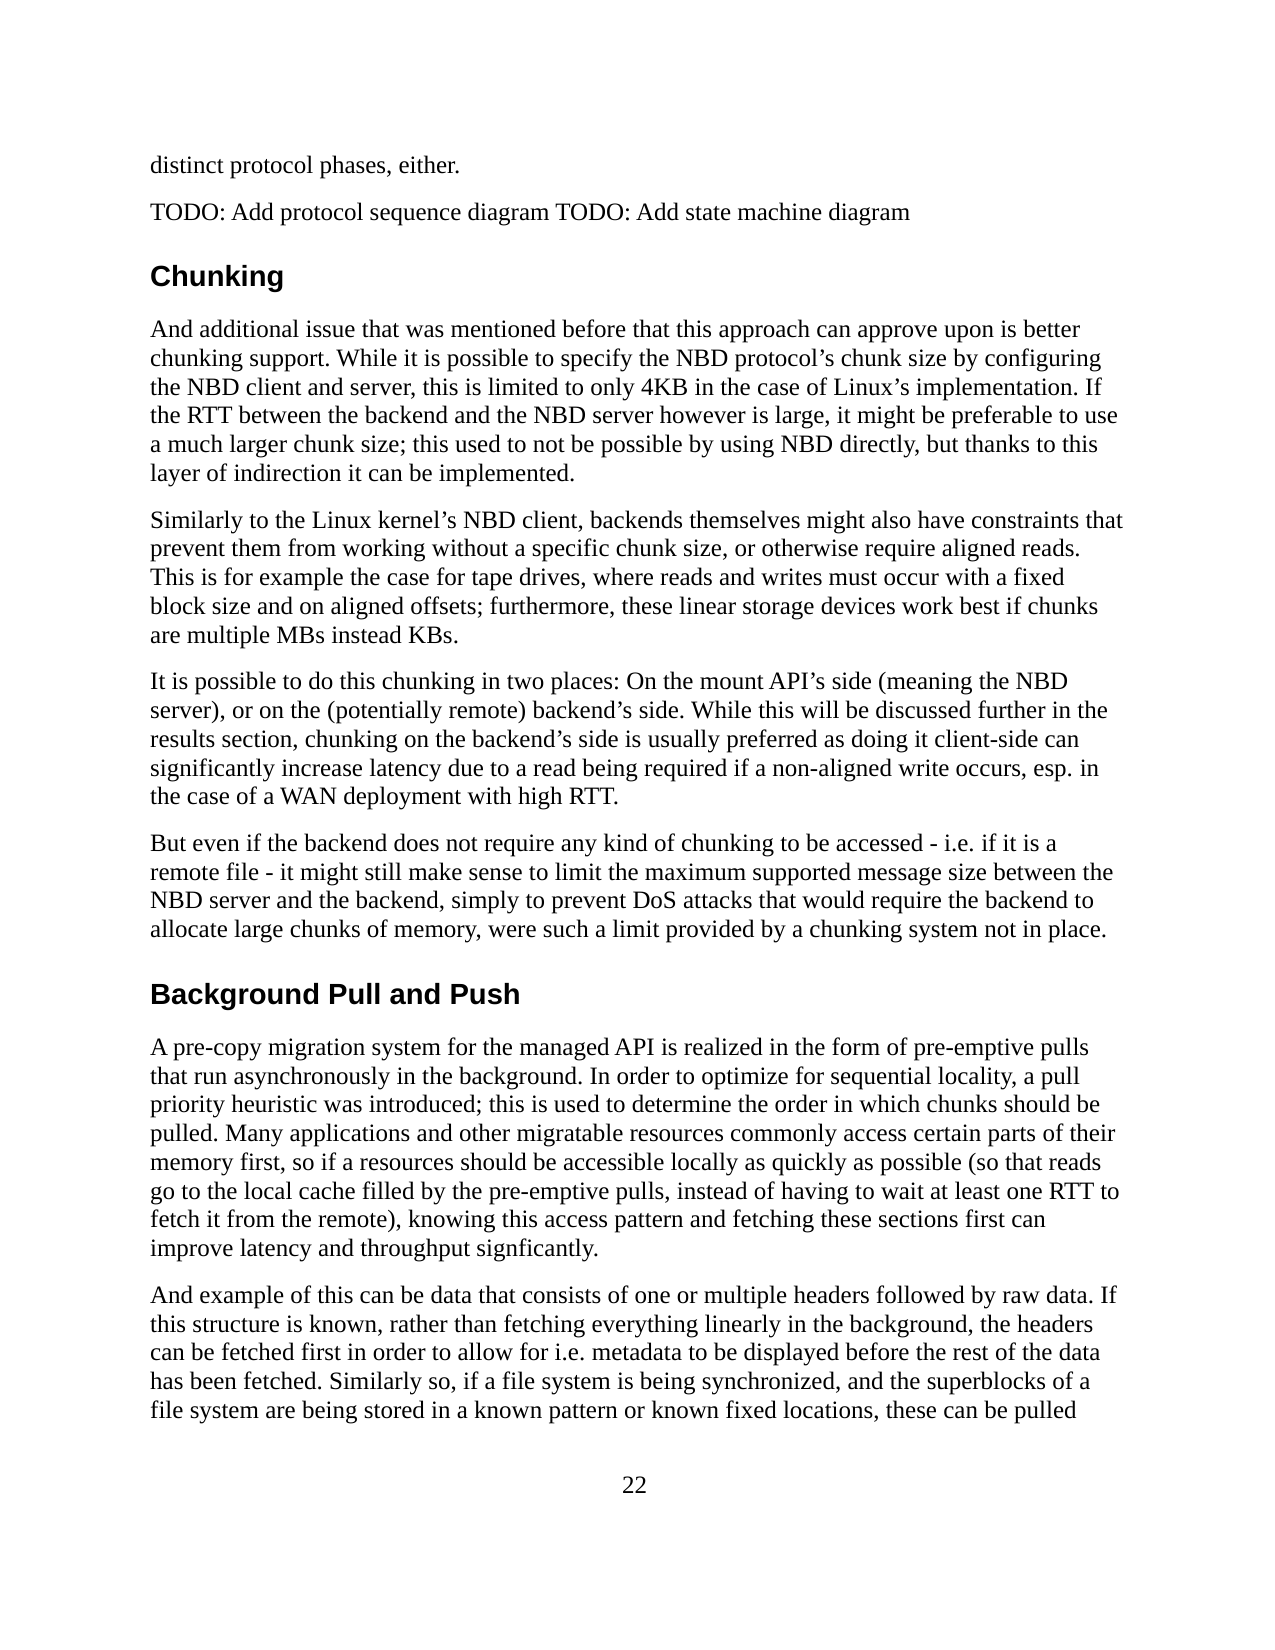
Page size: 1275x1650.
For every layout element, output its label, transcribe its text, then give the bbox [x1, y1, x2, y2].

text distinct protocol phases, either. [150, 150, 1125, 179]
text TODO: Add protocol sequence diagram TODO: Add state machine diagram [150, 197, 1125, 225]
subtitle Background Pull and Push [150, 977, 1125, 1011]
subtitle Chunking [150, 259, 1125, 293]
text But even if the backend does not require any kind of chunking to be accessed - i.e. if it is a remote file - it might still make sense to limit the maximum supported message size between the NBD server and the backend, simply to prevent DoS attacks that would require the backend to allocate large chunks of memory, were such a limit provided by a chunking system not in place. [150, 828, 1125, 943]
text It is possible to do this chunking in two places: On the mount API’s side (meaning the NBD server), or on the (potentially remote) backend’s side. While this will be discussed further in the results section, chunking on the backend’s side is usually preferred as doing it client-side can significantly increase latency due to a read being required if a non-aligned write occurs, esp. in the case of a WAN deployment with high RTT. [150, 666, 1125, 810]
text And example of this can be data that consists of one or multiple headers followed by raw data. If this structure is known, rather than fetching everything linearly in the background, the headers can be fetched first in order to allow for i.e. metadata to be displayed before the rest of the data has been fetched. Similarly so, if a file system is being synchronized, and the superblocks of a file system are being stored in a known pattern or known fixed locations, these can be pulled [150, 1280, 1125, 1424]
text Similarly to the Linux kernel’s NBD client, backends themselves might also have constraints that prevent them from working without a specific chunk size, or otherwise require aligned reads. This is for example the case for tape drives, where reads and writes must occur with a fixed block size and on aligned offsets; furthermore, these linear storage devices work best if chunks are multiple MBs instead KBs. [150, 505, 1125, 648]
text A pre-copy migration system for the managed API is realized in the form of pre-emptive pulls that run asynchronously in the background. In order to optimize for sequential locality, a pull priority heuristic was introduced; this is used to determine the order in which chunks should be pulled. Many applications and other migratable resources commonly access certain parts of their memory first, so if a resources should be accessible locally as quickly as possible (so that reads go to the local cache filled by the pre-emptive pulls, instead of having to wait at least one RTT to fetch it from the remote), knowing this access pattern and fetching these sections first can improve latency and throughput signficantly. [150, 1032, 1125, 1262]
text And additional issue that was mentioned before that this approach can approve upon is better chunking support. While it is possible to specify the NBD protocol’s chunk size by configuring the NBD client and server, this is limited to only 4KB in the case of Linux’s implementation. If the RTT between the backend and the NBD server however is large, it might be preferable to use a much larger chunk size; this used to not be possible by using NBD directly, but thanks to this layer of indirection it can be implemented. [150, 314, 1125, 487]
